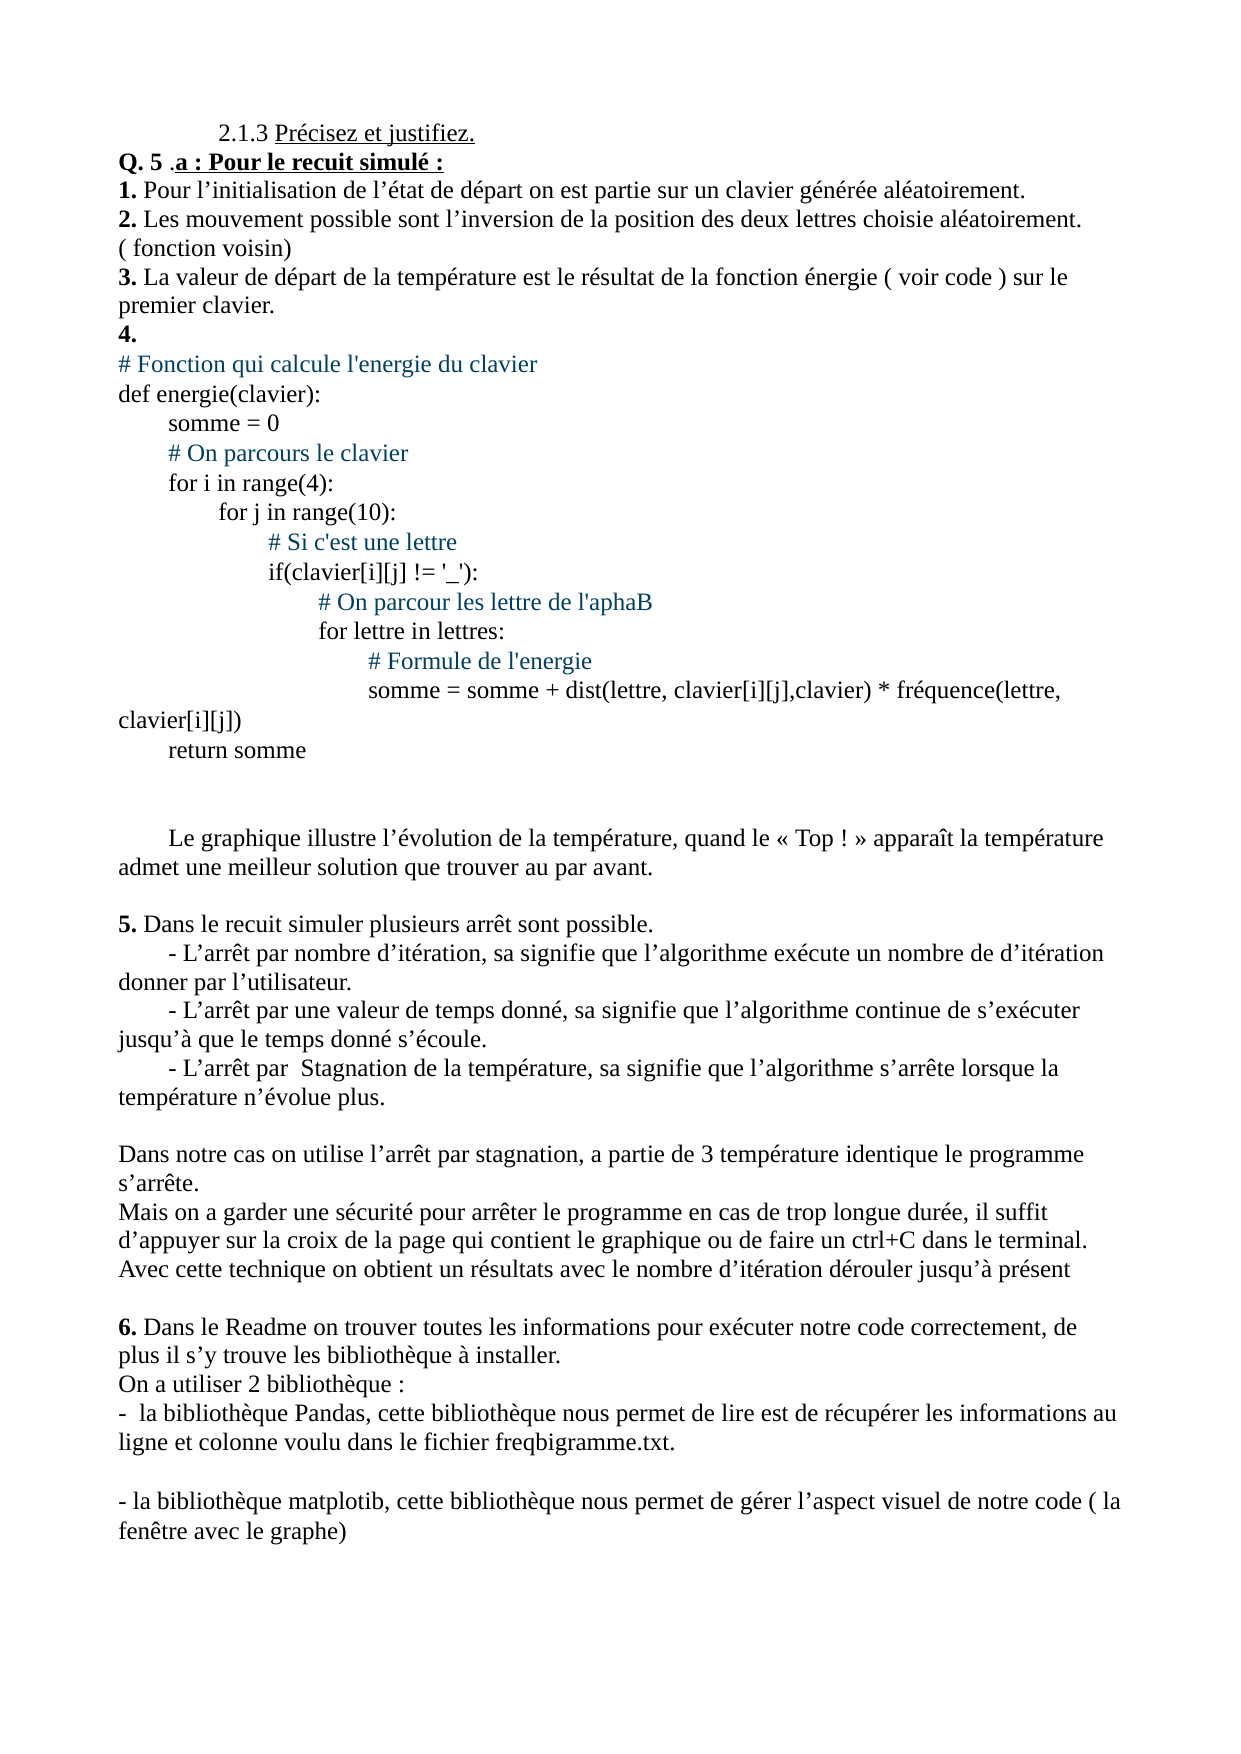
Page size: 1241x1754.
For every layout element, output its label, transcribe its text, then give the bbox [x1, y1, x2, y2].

text Le graphique illustre l’évolution de la température, quand le « Top ! » apparaît la température admet une meilleur solution que trouver au par avant. [118, 823, 1122, 881]
text # On parcour les lettre de l'aphaB [118, 586, 1122, 615]
text return somme [118, 734, 1122, 764]
text 2.1.3 Précisez et justifiez. [118, 118, 1122, 147]
text 4. [118, 319, 1122, 348]
text somme = somme + dist(lettre, clavier[i][j],clavier) * fréquence(lettre, clavier[i][j]) [118, 675, 1122, 734]
text Mais on a garder une sécurité pour arrêter le programme en cas de trop longue durée, il suffit d’appuyer sur la croix de la page qui contient le graphique ou de faire un ctrl+C dans le terminal. [118, 1197, 1122, 1254]
text if(clavier[i][j] != '_'): [118, 556, 1122, 586]
text # On parcours le clavier [118, 437, 1122, 467]
text Dans notre cas on utilise l’arrêt par stagnation, a partie de 3 température identique le programme s’arrête. [118, 1139, 1122, 1197]
text somme = 0 [118, 407, 1122, 437]
text for j in range(10): [118, 497, 1122, 526]
text # Fonction qui calcule l'energie du clavier [118, 348, 1122, 378]
text for i in range(4): [118, 467, 1122, 497]
text 2. Les mouvement possible sont l’inversion de la position des deux lettres choisie aléatoirement. ( fonction voisin) [118, 204, 1122, 262]
text - la bibliothèque matplotib, cette bibliothèque nous permet de gérer l’aspect visuel de notre code ( la fenêtre avec le graphe) [118, 1485, 1122, 1545]
text # Formule de l'energie [118, 645, 1122, 675]
text 6. Dans le Readme on trouver toutes les informations pour exécuter notre code correctement, de plus il s’y trouve les bibliothèque à installer. [118, 1312, 1122, 1369]
text - L’arrêt par nombre d’itération, sa signifie que l’algorithme exécute un nombre de d’itération donner par l’utilisateur. [118, 938, 1122, 996]
text Q. 5 .a : Pour le recuit simulé : [118, 147, 1122, 176]
text - L’arrêt par Stagnation de la température, sa signifie que l’algorithme s’arrête lorsque la température n’évolue plus. [118, 1053, 1122, 1111]
text 5. Dans le recuit simuler plusieurs arrêt sont possible. [118, 909, 1122, 938]
text # Si c'est une lettre [118, 526, 1122, 556]
text On a utiliser 2 bibliothèque : [118, 1369, 1122, 1398]
text for lettre in lettres: [118, 615, 1122, 645]
text - la bibliothèque Pandas, cette bibliothèque nous permet de lire est de récupérer les informations au ligne et colonne voulu dans le fichier freqbigramme.txt. [118, 1398, 1122, 1456]
text 3. La valeur de départ de la température est le résultat de la fonction énergie ( voir code ) sur le premier clavier. [118, 262, 1122, 319]
text - L’arrêt par une valeur de temps donné, sa signifie que l’algorithme continue de s’exécuter jusqu’à que le temps donné s’écoule. [118, 996, 1122, 1053]
text 1. Pour l’initialisation de l’état de départ on est partie sur un clavier générée aléatoirement. [118, 176, 1122, 204]
text Avec cette technique on obtient un résultats avec le nombre d’itération dérouler jusqu’à présent [118, 1254, 1122, 1283]
text def energie(clavier): [118, 378, 1122, 407]
